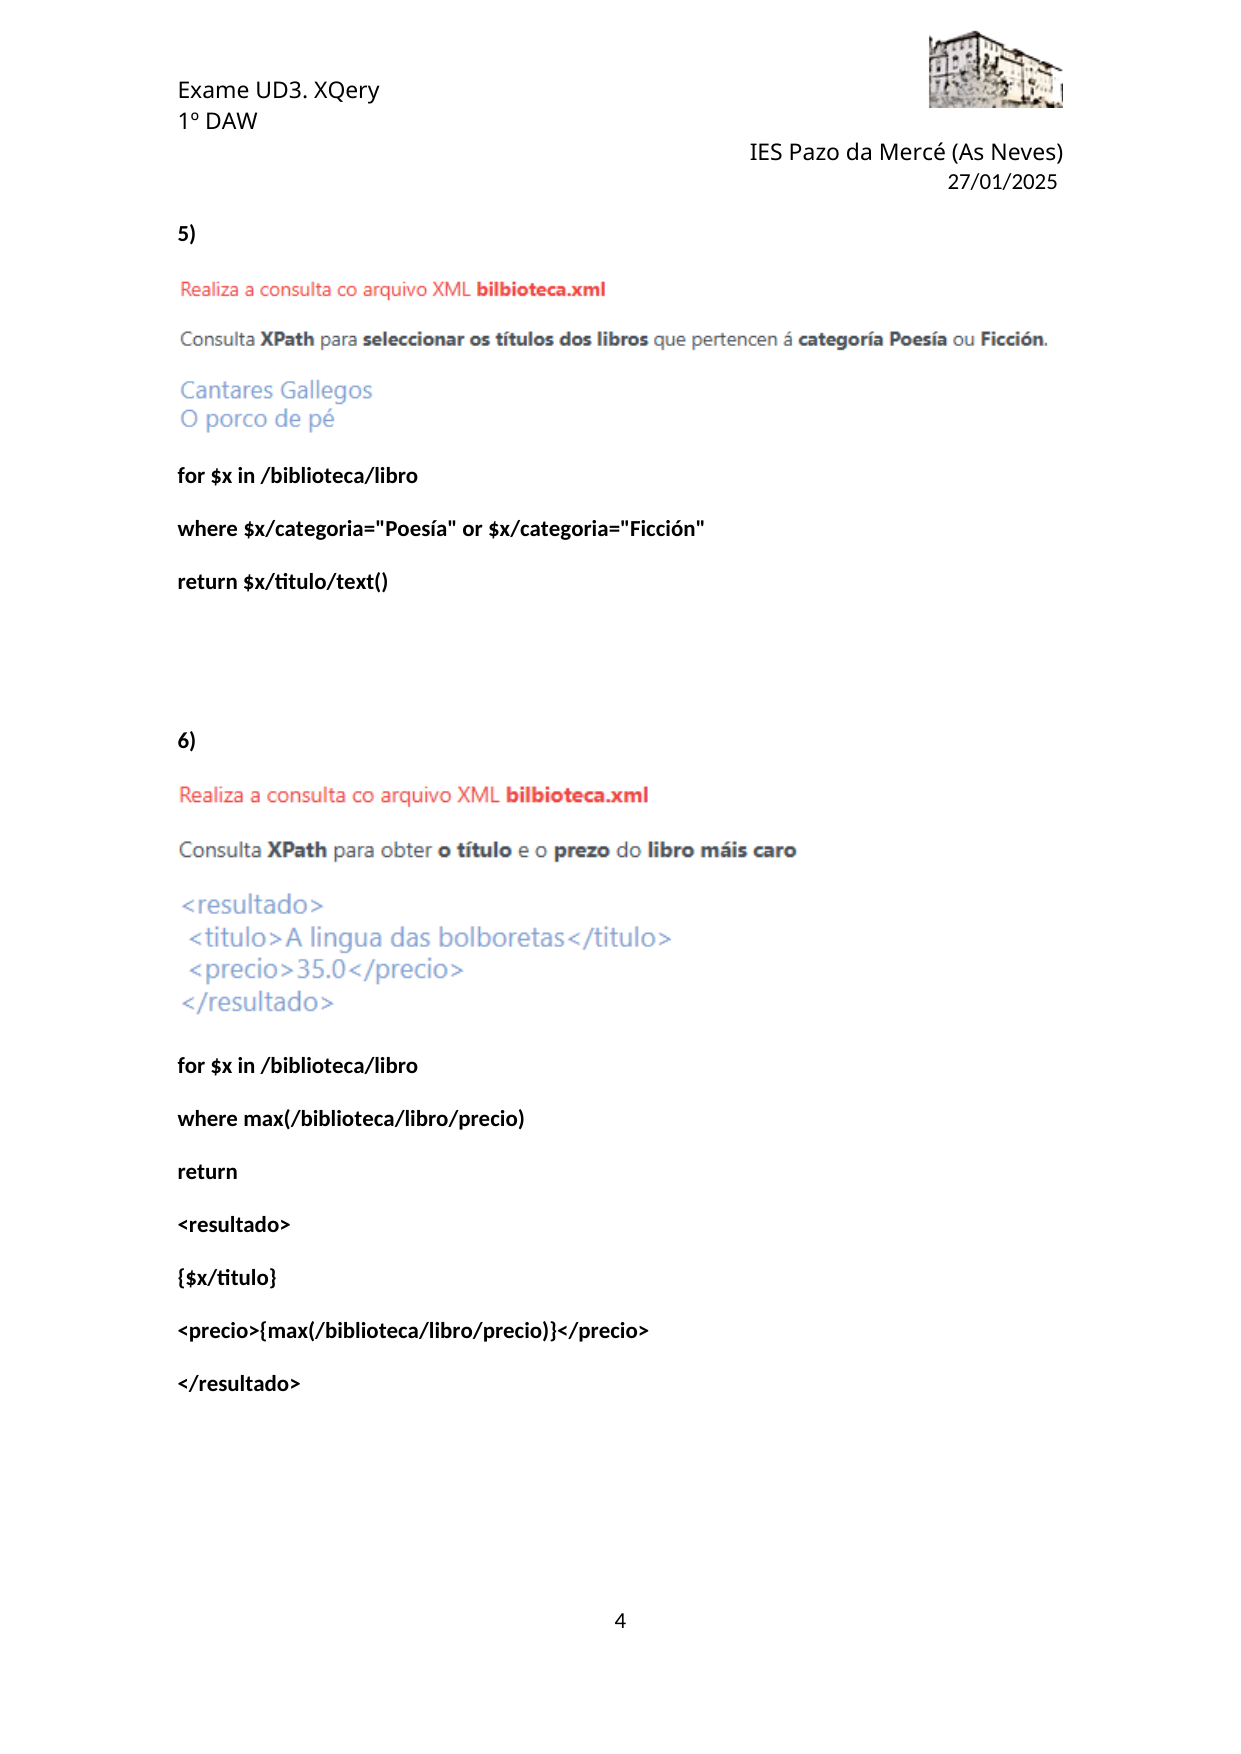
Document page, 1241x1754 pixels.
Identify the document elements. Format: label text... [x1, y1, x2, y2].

text return $x/titulo/text() [177, 567, 1063, 596]
text {$x/titulo} [177, 1263, 1063, 1292]
text for $x in /biblioteca/libro [177, 461, 1063, 489]
text return [177, 1157, 1063, 1186]
picture [177, 779, 823, 1027]
picture [177, 272, 1063, 437]
picture [928, 26, 1063, 108]
text where max(/biblioteca/libro/precio) [177, 1104, 1063, 1132]
text 5) [177, 219, 1063, 247]
text for $x in /biblioteca/libro [177, 1051, 1063, 1079]
text <resultado> [177, 1211, 1063, 1238]
text 6) [177, 727, 1063, 754]
text </resultado> [177, 1369, 1063, 1398]
text where $x/categoria="Poesía" or $x/categoria="Ficción" [177, 514, 1063, 542]
text <precio>{max(/biblioteca/libro/precio)}</precio> [177, 1317, 1063, 1344]
